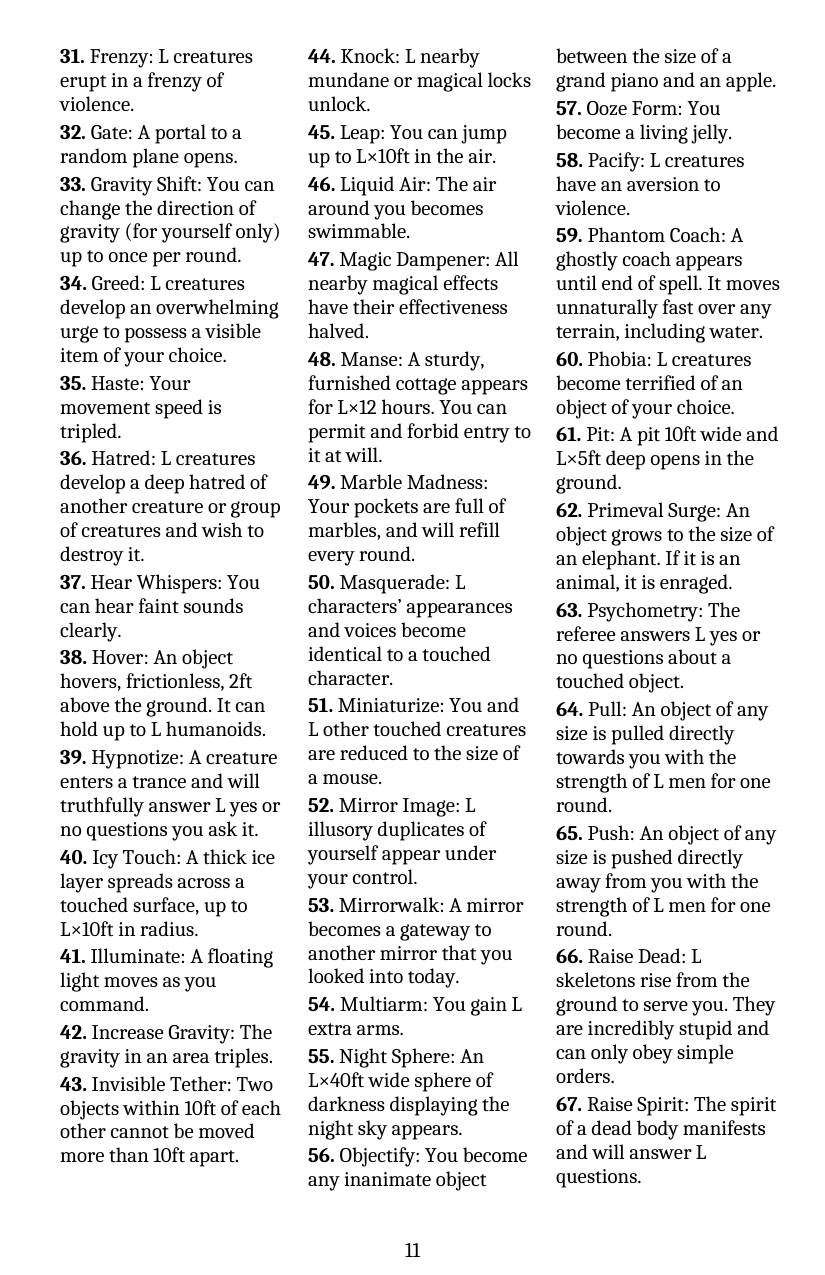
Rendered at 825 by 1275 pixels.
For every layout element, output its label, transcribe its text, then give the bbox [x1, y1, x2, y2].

list Phantom Coach: A ghostly coach appears until end of spell. It moves unnaturally fast over any terrain, including water. [556, 224, 780, 344]
list Miniaturize: You and L other touched creatures are reduced to the size of a mouse. [308, 694, 532, 790]
list Night Sphere: An L×40ft wide sphere of darkness displaying the night sky appears. [308, 1044, 532, 1140]
list Mirrorwalk: A mirror becomes a gateway to another mirror that you looked into today. [308, 893, 532, 989]
list Manse: A sturdy, furnished cottage appears for L×12 hours. You can permit and forbid entry to it at will. [308, 347, 532, 467]
list Psychometry: The referee answers L yes or no questions about a touched object. [556, 598, 780, 694]
list Leap: You can jump up to L×10ft in the air. [308, 121, 532, 168]
list Ooze Form: You become a living jelly. [556, 97, 780, 144]
list Pit: A pit 10ft wide and L×5ft deep opens in the ground. [556, 423, 780, 495]
list Primeval Surge: An object grows to the size of an elephant. If it is an animal, it is enraged. [556, 499, 780, 594]
list Multiarm: You gain L extra arms. [308, 993, 532, 1041]
list Mirror Image: L illusory duplicates of yourself appear under your control. [308, 794, 532, 889]
list Knock: L nearby mundane or magical locks unlock. [308, 45, 532, 117]
list Raise Spirit: The spirit of a dead body manifests and will answer L questions. [556, 1092, 780, 1188]
list Raise Dead: L skeletons rise from the ground to serve you. They are incredibly stupid and can only obey simple orders. [556, 945, 780, 1089]
list Hatred: L creatures develop a deep hatred of another creature or group of creatures and wish to destroy it. [60, 447, 284, 567]
list Objectify: You become any inanimate object [308, 1144, 532, 1192]
list between the size of a grand piano and an apple. [556, 45, 780, 93]
list Marble Madness: Your pockets are full of marbles, and will refill every round. [308, 471, 532, 567]
list Gravity Shift: You can change the direction of gravity (for yourself only) up to once per round. [60, 172, 284, 268]
list Pacify: L creatures have an aversion to violence. [556, 148, 780, 220]
list Illuminate: A floating light moves as you command. [60, 945, 284, 1017]
list Icy Touch: A thick ice layer spreads across a touched surface, up to L×10ft in radius. [60, 845, 284, 941]
list Greed: L creatures develop an overwhelming urge to possess a visible item of your choice. [60, 272, 284, 368]
list Masquerade: L characters’ appearances and voices become identical to a touched character. [308, 571, 532, 690]
list Magic Dampener: All nearby magical effects have their effectiveness halved. [308, 248, 532, 344]
list Hear Whispers: You can hear faint sounds clearly. [60, 571, 284, 642]
list Frenzy: L creatures erupt in a frenzy of violence. [60, 45, 284, 117]
list Increase Gravity: The gravity in an area triples. [60, 1021, 284, 1068]
list Gate: A portal to a random plane opens. [60, 121, 284, 168]
list Hypnotize: A creature enters a trance and will truthfully answer L yes or no questions you ask it. [60, 746, 284, 842]
list Invisible Tether: Two objects within 10ft of each other cannot be moved more than 10ft apart. [60, 1072, 284, 1168]
list Pull: An object of any size is pulled directly towards you with the strength of L men for one round. [556, 698, 780, 818]
list Phobia: L creatures become terrified of an object of your choice. [556, 347, 780, 419]
list Hover: An object hovers, frictionless, 2ft above the ground. It can hold up to L humanoids. [60, 646, 284, 742]
list Haste: Your movement speed is tripled. [60, 371, 284, 443]
list Push: An object of any size is pushed directly away from you with the strength of L men for one round. [556, 821, 780, 941]
list Liquid Air: The air around you becomes swimmable. [308, 172, 532, 244]
